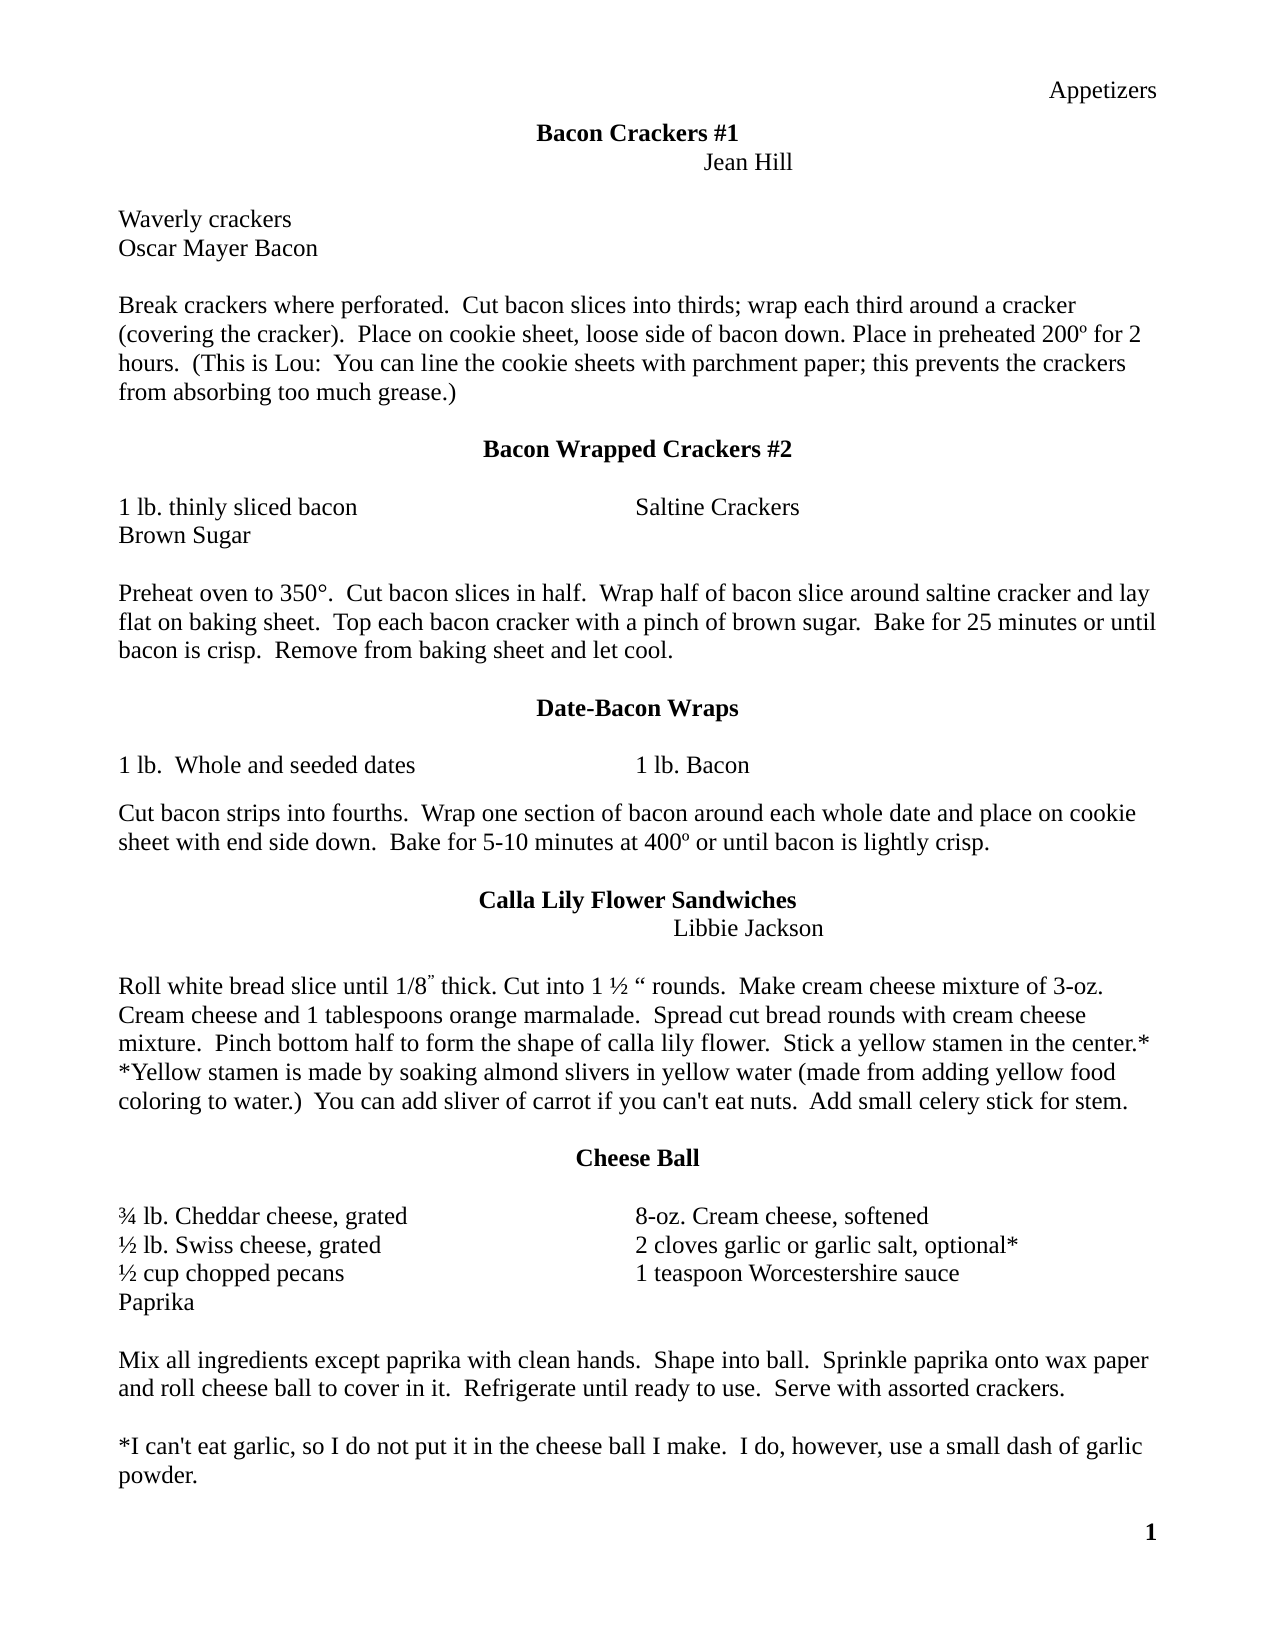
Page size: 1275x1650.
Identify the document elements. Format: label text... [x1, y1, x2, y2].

text 1 lb. Whole and seeded dates 1 lb. Bacon [118, 751, 1157, 779]
text Oscar Mayer Bacon [118, 233, 1157, 262]
text Jean Hill [118, 147, 1157, 176]
text Roll white bread slice until 1/8” thick. Cut into 1 ½ “ rounds. Make cream cheese mixture of 3-oz. Cream cheese and 1 tablespoons orange marmalade. Spread cut bread rounds with cream cheese mixture. Pinch bottom half to form the shape of calla lily flower. Stick a yellow stamen in the center.* [118, 971, 1157, 1057]
text ¾ lb. Cheddar cheese, grated 8-oz. Cream cheese, softened [118, 1201, 1157, 1230]
text Cheese Ball [118, 1143, 1157, 1172]
text Calla Lily Flower Sandwiches [118, 885, 1157, 913]
text Date-Bacon Wraps [118, 693, 1157, 722]
text Brown Sugar [118, 521, 1157, 549]
text Preheat oven to 350°. Cut bacon slices in half. Wrap half of bacon slice around saltine cracker and lay flat on baking sheet. Top each bacon cracker with a pinch of brown sugar. Bake for 25 minutes or until bacon is crisp. Remove from baking sheet and let cool. [118, 578, 1157, 664]
text Bacon Crackers #1 [118, 118, 1157, 147]
text Libbie Jackson [118, 913, 1157, 942]
text Waverly crackers [118, 204, 1157, 233]
text ½ cup chopped pecans 1 teaspoon Worcestershire sauce [118, 1258, 1157, 1287]
text *Yellow stamen is made by soaking almond slivers in yellow water (made from adding yellow food coloring to water.) You can add sliver of carrot if you can't eat nuts. Add small celery stick for stem. [118, 1057, 1157, 1115]
text Paprika [118, 1287, 1157, 1316]
text Cut bacon strips into fourths. Wrap one section of bacon around each whole date and place on cookie sheet with end side down. Bake for 5-10 minutes at 400º or until bacon is lightly crisp. [118, 798, 1157, 856]
text ½ lb. Swiss cheese, grated 2 cloves garlic or garlic salt, optional* [118, 1230, 1157, 1258]
text 1 lb. thinly sliced bacon Saltine Crackers [118, 492, 1157, 521]
text Bacon Wrapped Crackers #2 [118, 434, 1157, 463]
text Break crackers where perforated. Cut bacon slices into thirds; wrap each third around a cracker (covering the cracker). Place on cookie sheet, loose side of bacon down. Place in preheated 200º for 2 hours. (This is Lou: You can line the cookie sheets with parchment paper; this prevents the crackers from absorbing too much grease.) [118, 291, 1157, 406]
text Mix all ingredients except paprika with clean hands. Shape into ball. Sprinkle paprika onto wax paper and roll cheese ball to cover in it. Refrigerate until ready to use. Serve with assorted crackers. [118, 1345, 1157, 1402]
text *I can't eat garlic, so I do not put it in the cheese ball I make. I do, however, use a small dash of garlic powder. [118, 1431, 1157, 1488]
